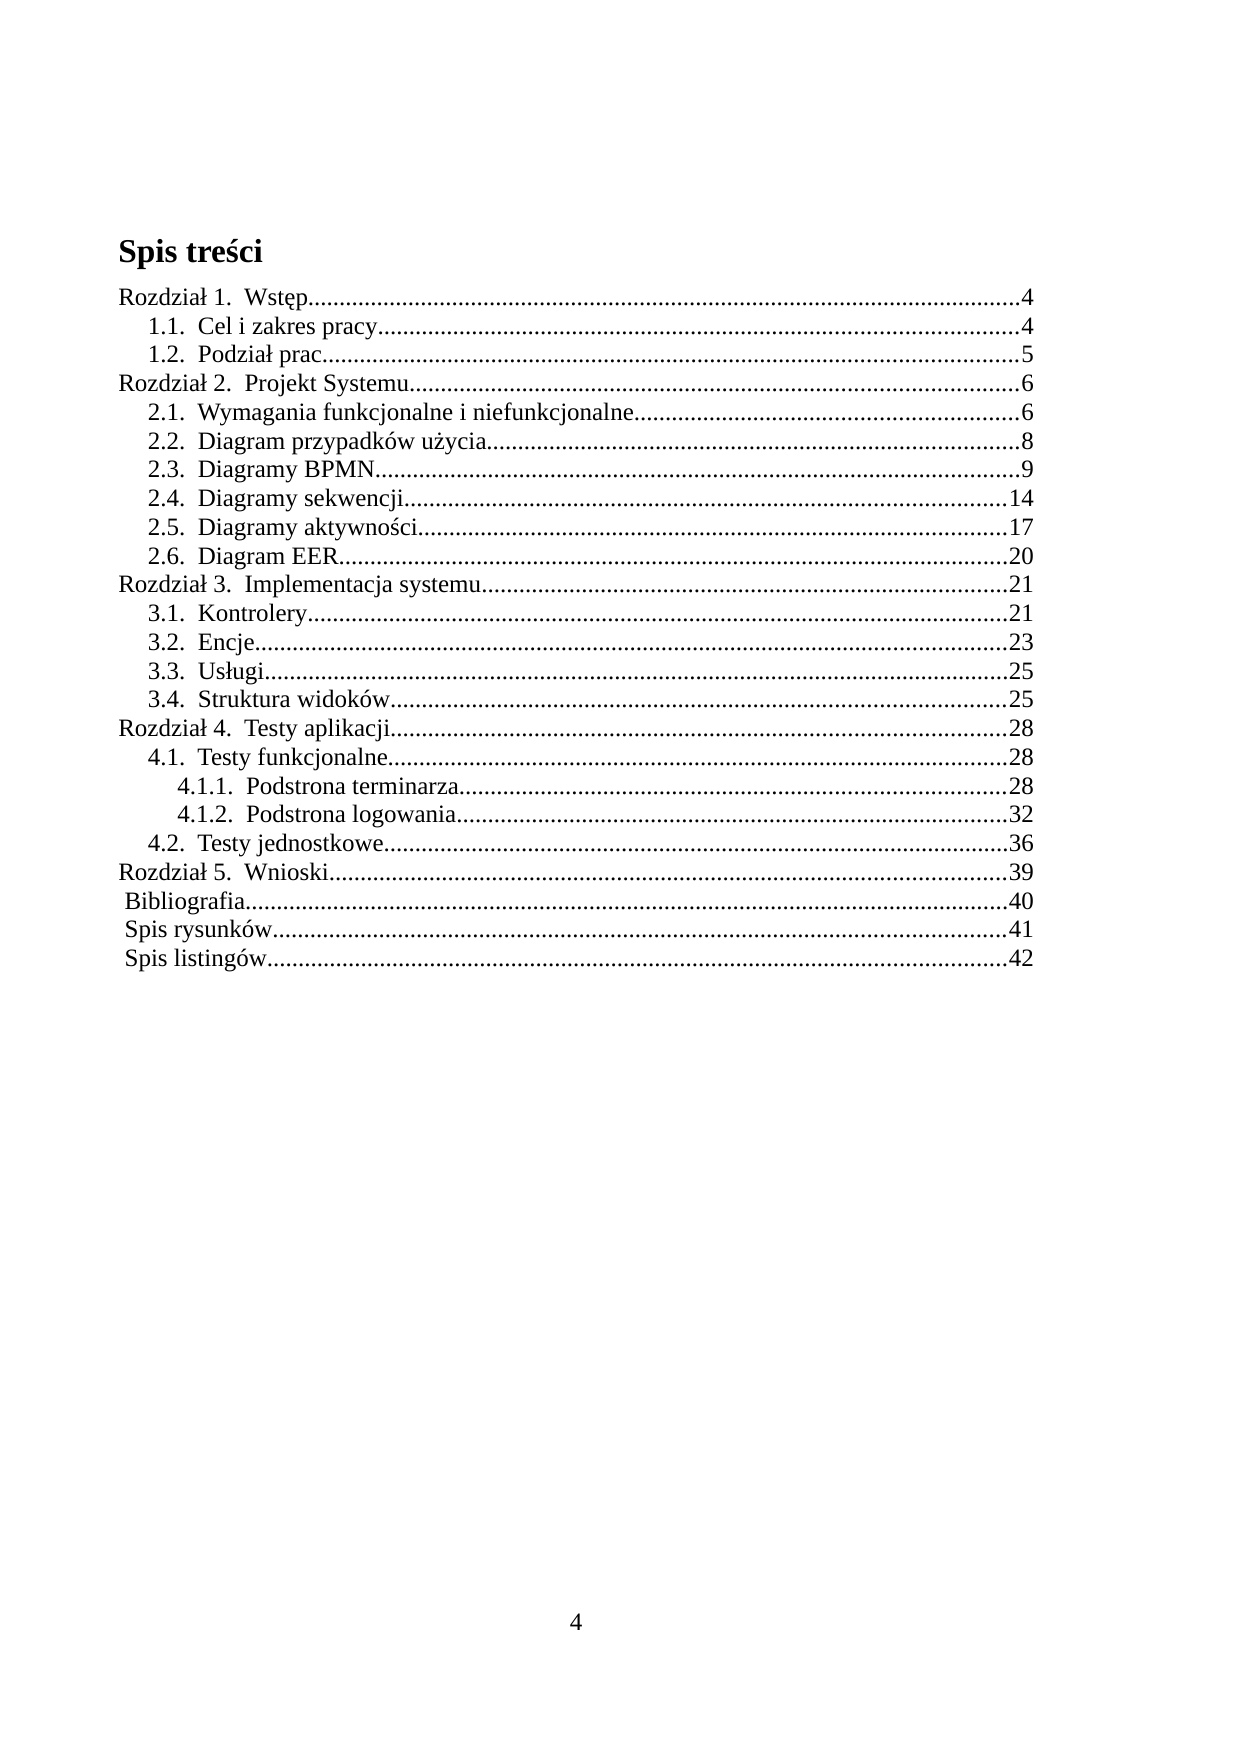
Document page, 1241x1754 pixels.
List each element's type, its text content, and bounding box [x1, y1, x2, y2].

text 3.1. Kontrolery 21 [148, 598, 1033, 627]
text 2.6. Diagram EER 20 [148, 541, 1033, 569]
text 2.2. Diagram przypadków użycia 8 [148, 426, 1033, 454]
text Rozdział 4. Testy aplikacji 28 [118, 713, 1033, 742]
text 4.1.1. Podstrona terminarza 28 [177, 771, 1033, 799]
text 1.2. Podział prac 5 [148, 339, 1033, 368]
text 4.2. Testy jednostkowe 36 [148, 828, 1033, 857]
text Bibliografia 40 [118, 886, 1033, 914]
text 2.5. Diagramy aktywności 17 [148, 512, 1033, 541]
text 2.3. Diagramy BPMN 9 [148, 454, 1033, 483]
text 1.1. Cel i zakres pracy 4 [148, 311, 1033, 339]
text 4.1.2. Podstrona logowania 32 [177, 799, 1033, 828]
text 3.4. Struktura widoków 25 [148, 684, 1033, 713]
text Rozdział 1. Wstęp 4 [118, 282, 1033, 311]
text Spis rysunków 41 [118, 914, 1033, 943]
text Spis listingów 42 [118, 943, 1033, 972]
text 4.1. Testy funkcjonalne 28 [148, 742, 1033, 771]
text 2.1. Wymagania funkcjonalne i niefunkcjonalne 6 [148, 397, 1033, 426]
text 3.3. Usługi 25 [148, 656, 1033, 684]
text Rozdział 2. Projekt Systemu 6 [118, 368, 1033, 397]
text Rozdział 5. Wnioski 39 [118, 857, 1033, 886]
text Rozdział 3. Implementacja systemu 21 [118, 569, 1033, 598]
subtitle Spis treści [118, 231, 1033, 269]
text 3.2. Encje 23 [148, 627, 1033, 656]
text 2.4. Diagramy sekwencji 14 [148, 483, 1033, 512]
